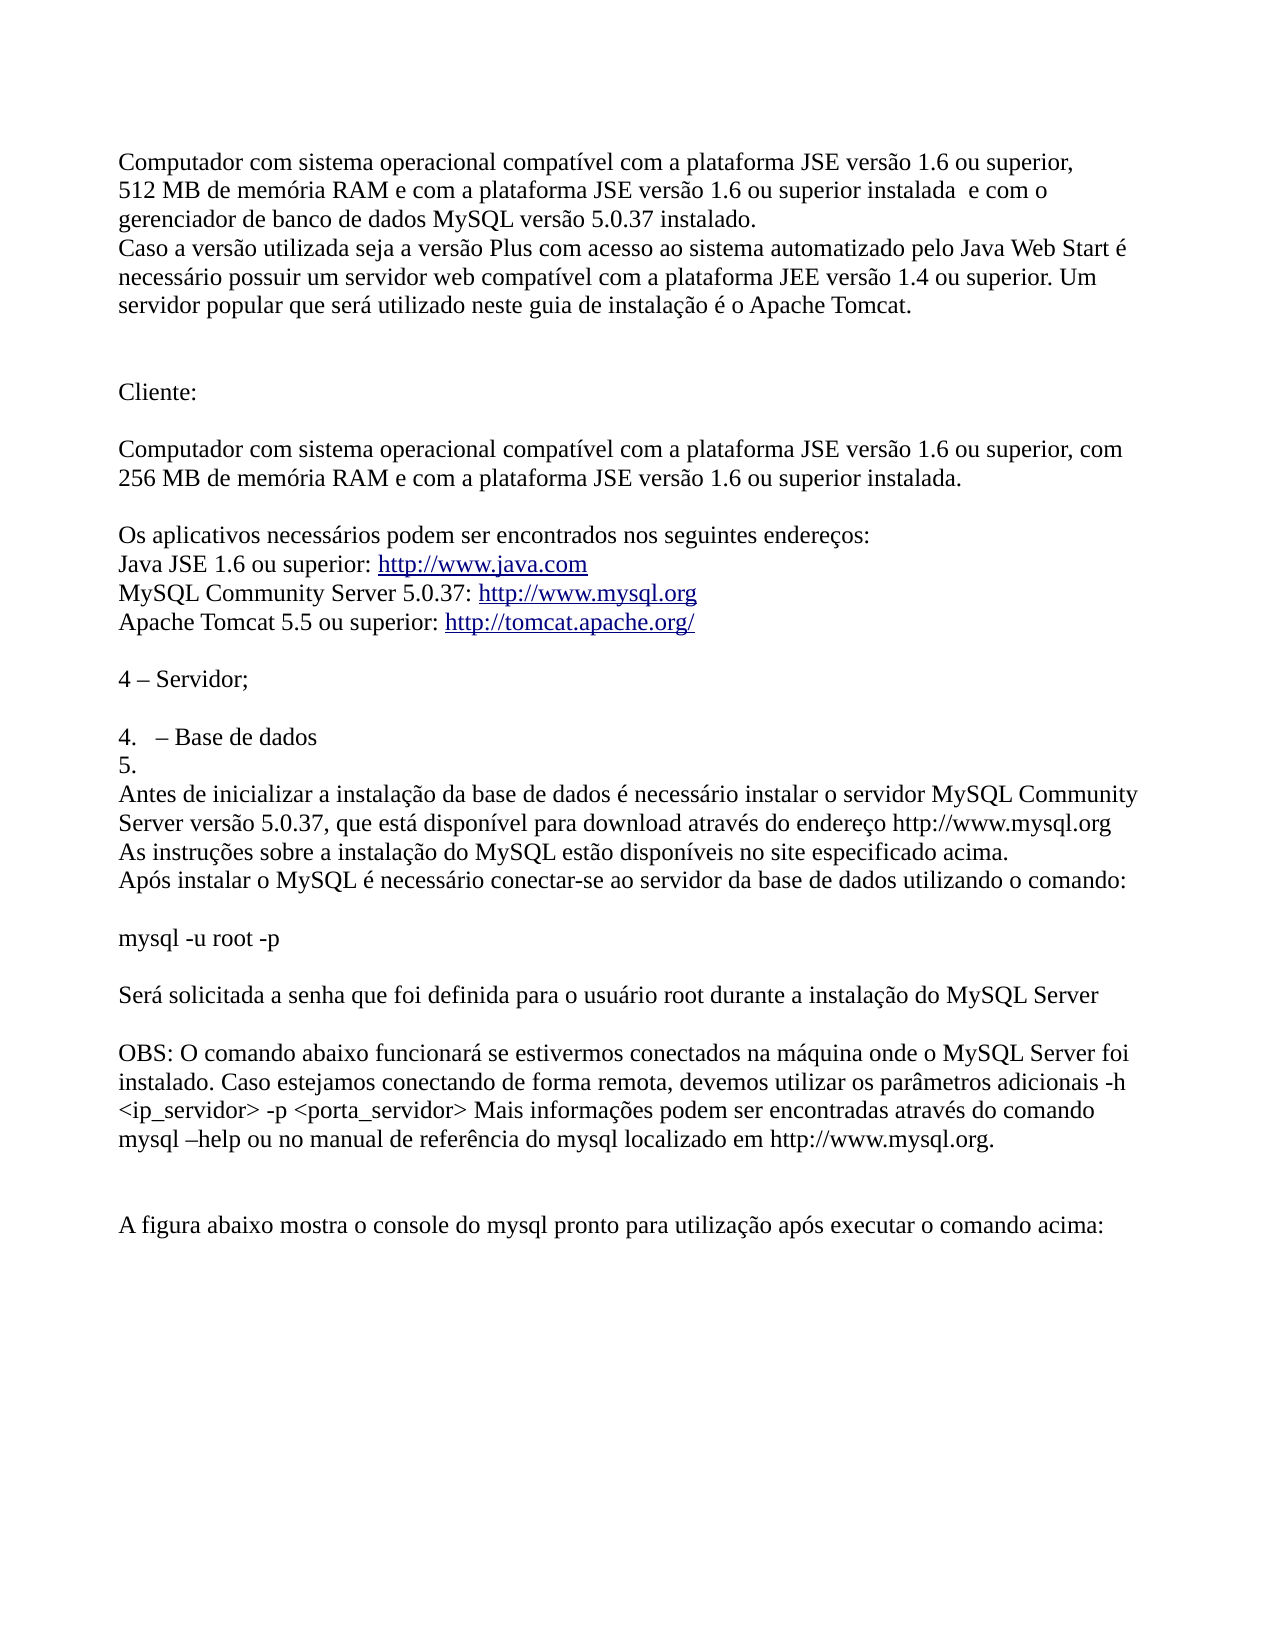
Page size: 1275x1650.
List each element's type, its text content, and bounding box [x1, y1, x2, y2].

text Java JSE 1.6 ou superior: http://www.java.com [118, 549, 1157, 578]
text Computador com sistema operacional compatível com a plataforma JSE versão 1.6 ou superior, com 256 MB de memória RAM e com a plataforma JSE versão 1.6 ou superior instalada. [118, 434, 1157, 492]
text Antes de inicializar a instalação da base de dados é necessário instalar o servidor MySQL Community Server versão 5.0.37, que está disponível para download através do endereço http://www.mysql.org [118, 779, 1157, 837]
text mysql -u root -p [118, 923, 1157, 952]
text 512 MB de memória RAM e com a plataforma JSE versão 1.6 ou superior instalada e com o gerenciador de banco de dados MySQL versão 5.0.37 instalado. [118, 176, 1157, 233]
text Cliente: [118, 377, 1157, 406]
text OBS: O comando abaixo funcionará se estivermos conectados na máquina onde o MySQL Server foi instalado. Caso estejamos conectando de forma remota, devemos utilizar os parâmetros adicionais -h <ip_servidor> -p <porta_servidor> Mais informações podem ser encontradas através do comando mysql –help ou no manual de referência do mysql localizado em http://www.mysql.org. [118, 1038, 1157, 1153]
text Será solicitada a senha que foi definida para o usuário root durante a instalação do MySQL Server [118, 981, 1157, 1009]
text A figura abaixo mostra o console do mysql pronto para utilização após executar o comando acima: [118, 1211, 1157, 1239]
text As instruções sobre a instalação do MySQL estão disponíveis no site especificado acima. [118, 837, 1157, 866]
text Apache Tomcat 5.5 ou superior: http://tomcat.apache.org/ [118, 607, 1157, 636]
text Os aplicativos necessários podem ser encontrados nos seguintes endereços: [118, 521, 1157, 549]
text Caso a versão utilizada seja a versão Plus com acesso ao sistema automatizado pelo Java Web Start é necessário possuir um servidor web compatível com a plataforma JEE versão 1.4 ou superior. Um servidor popular que será utilizado neste guia de instalação é o Apache Tomcat. [118, 233, 1157, 319]
text MySQL Community Server 5.0.37: http://www.mysql.org [118, 578, 1157, 607]
text Após instalar o MySQL é necessário conectar-se ao servidor da base de dados utilizando o comando: [118, 866, 1157, 894]
text Computador com sistema operacional compatível com a plataforma JSE versão 1.6 ou superior, [118, 147, 1157, 176]
text 4 – Servidor; [118, 664, 1157, 693]
list – Base de dados [118, 722, 1157, 751]
